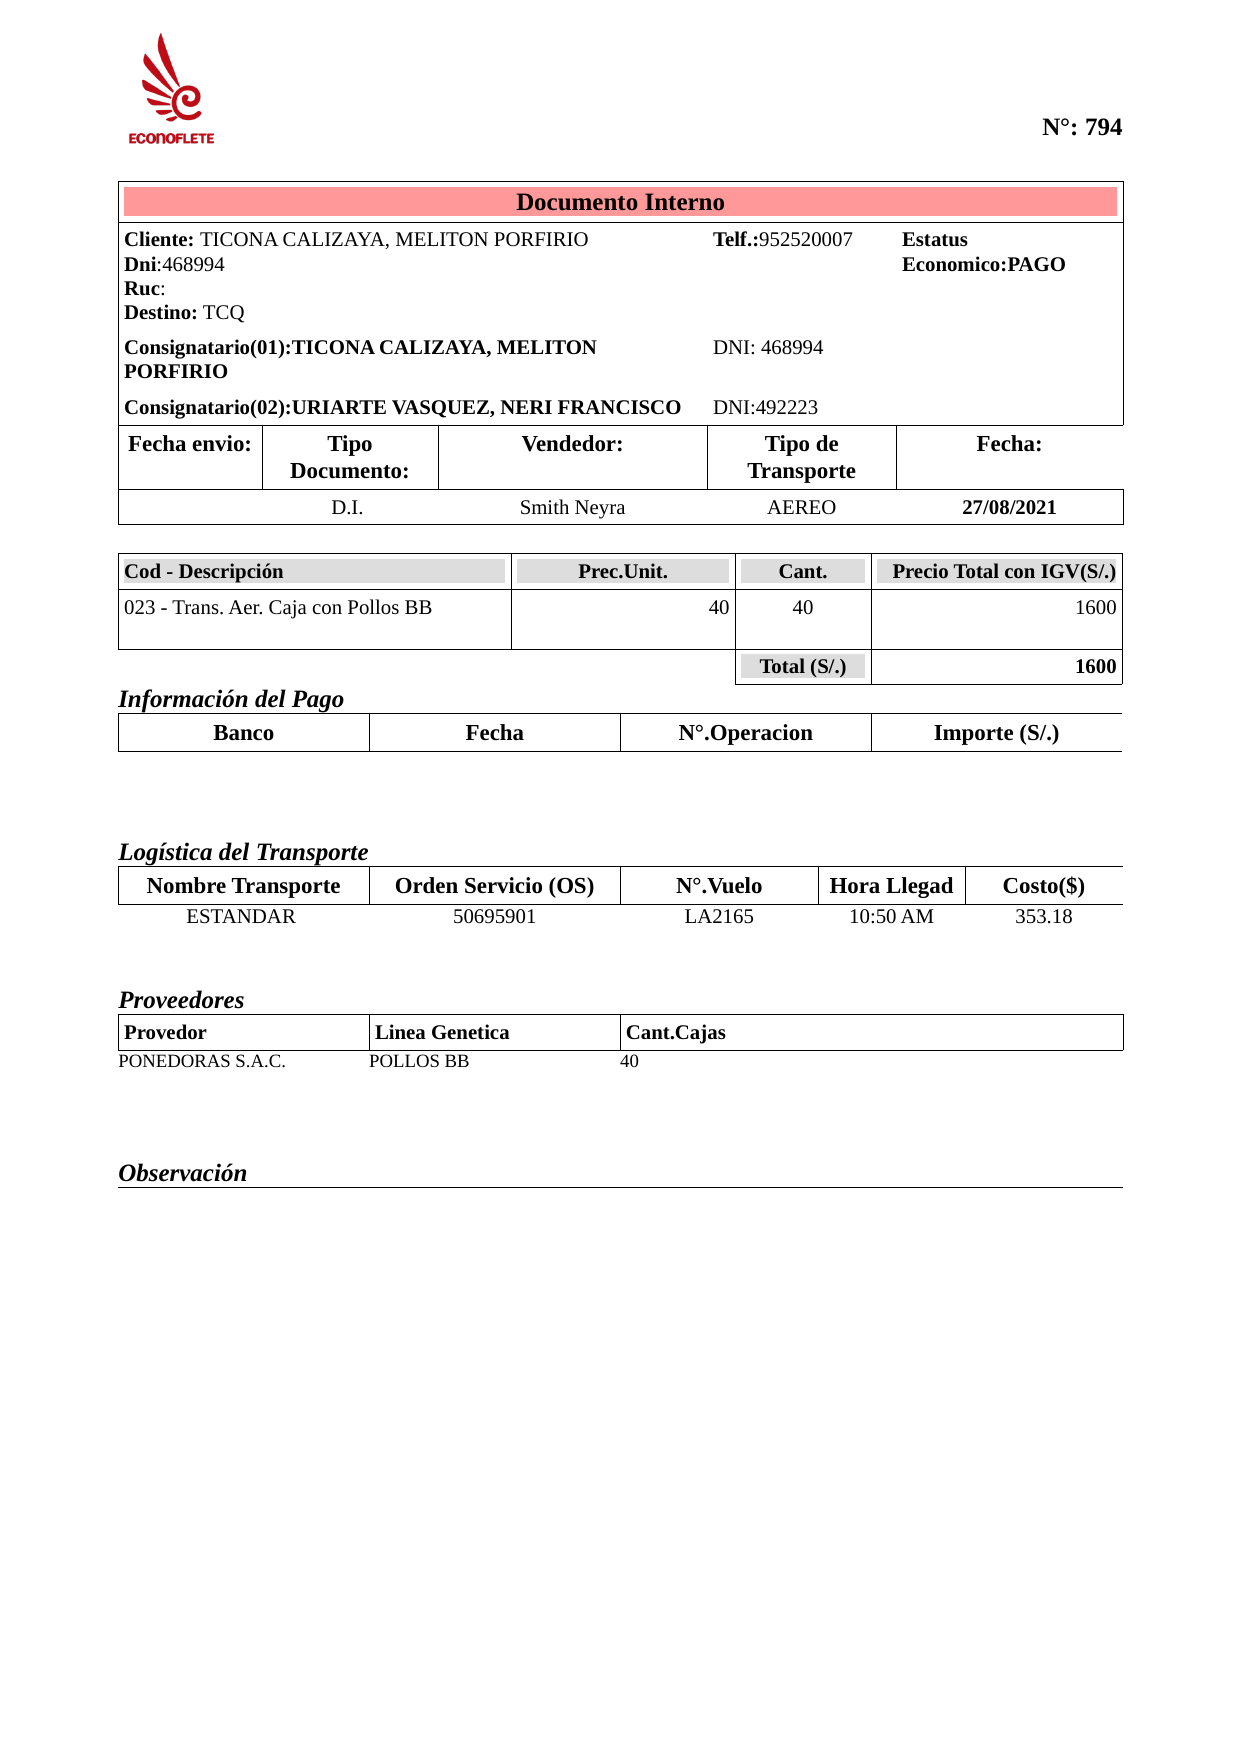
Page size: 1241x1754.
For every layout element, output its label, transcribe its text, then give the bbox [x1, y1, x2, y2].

text Proveedores [118, 986, 1122, 1014]
table_cell Cliente: TICONA CALIZAYA, MELITON PORFIRIO Dni:468994 Ruc: Destino: TCQ [119, 223, 707, 329]
table_cell Consignatario(01):TICONA CALIZAYA, MELITON PORFIRIO [119, 329, 707, 389]
table_header Cant.Cajas [621, 1015, 1123, 1050]
table_cell LA2165 [620, 905, 818, 928]
table_cell [620, 1115, 1123, 1136]
text Información del Pago [118, 684, 1122, 713]
table_cell [369, 1136, 620, 1158]
table_cell Telf.:952520007 [707, 223, 896, 329]
table_cell AEREO [707, 490, 896, 524]
picture [118, 32, 225, 144]
table_cell [118, 957, 369, 986]
table_header Cant. [736, 554, 871, 589]
table_cell [118, 1093, 369, 1115]
table_header Importe (S/.) [872, 714, 1122, 751]
table_cell Fecha: [897, 426, 1123, 489]
table_cell [965, 957, 1123, 986]
table_cell [118, 928, 369, 957]
table_cell Total (S/.) [736, 650, 871, 684]
table_cell [369, 1093, 620, 1115]
table_cell [620, 928, 818, 957]
table_cell [871, 780, 1122, 808]
table_cell [369, 957, 620, 986]
table_cell [620, 809, 871, 837]
table_cell 10:50 AM [818, 905, 965, 928]
table_cell DNI:492223 [707, 389, 1123, 424]
text Logística del Transporte [118, 837, 1122, 866]
table_cell [369, 928, 620, 957]
table_cell [871, 809, 1122, 837]
table_cell [118, 1072, 369, 1093]
table_cell POLLOS BB [369, 1051, 620, 1072]
table_cell Tipo de Transporte [708, 426, 896, 489]
table_cell Vendedor: [439, 426, 707, 489]
table_cell [369, 809, 620, 837]
table_cell Consignatario(02):URIARTE VASQUEZ, NERI FRANCISCO [119, 389, 707, 424]
table_cell 1600 [872, 650, 1122, 684]
table_header N°.Vuelo [621, 867, 818, 904]
table_cell [818, 928, 965, 957]
table_cell [369, 752, 620, 780]
table_cell [369, 1115, 620, 1136]
table_cell [118, 1136, 369, 1158]
table_cell [119, 490, 262, 524]
table_cell 27/08/2021 [896, 490, 1123, 524]
table_header Provedor [119, 1015, 369, 1050]
table_header Costo($) [966, 867, 1123, 904]
table_cell 40 [736, 590, 871, 648]
table_cell [620, 1093, 1123, 1115]
table_header Precio Total con IGV(S/.) [872, 554, 1122, 589]
table_cell DNI: 468994 [707, 329, 1123, 389]
table_cell [965, 928, 1123, 957]
table_cell [818, 957, 965, 986]
table_header Linea Genetica [370, 1015, 620, 1050]
table_cell 1600 [872, 590, 1122, 648]
table_cell [369, 780, 620, 808]
table_cell [369, 1072, 620, 1093]
table_header Orden Servicio (OS) [370, 867, 620, 904]
table_cell [871, 752, 1122, 780]
table_cell ESTANDAR [118, 905, 369, 928]
table_cell Estatus Economico:PAGO [896, 223, 1123, 329]
table_header [118, 1188, 1123, 1211]
table_header Banco [119, 714, 369, 751]
table_header N°.Operacion [621, 714, 871, 751]
table_cell [620, 957, 818, 986]
table_header Hora Llegad [819, 867, 965, 904]
table_cell [511, 650, 735, 684]
table_cell [118, 809, 369, 837]
table_header Fecha [370, 714, 620, 751]
table_cell [118, 752, 369, 780]
table_cell Fecha envio: [119, 426, 262, 489]
table_cell 353.18 [965, 905, 1123, 928]
table_cell [118, 650, 511, 684]
table_header Nombre Transporte [119, 867, 369, 904]
table_cell [620, 752, 871, 780]
table_header Prec.Unit. [512, 554, 735, 589]
table_cell 023 - Trans. Aer. Caja con Pollos BB [119, 590, 511, 648]
table_cell [118, 1115, 369, 1136]
table_cell [620, 1136, 1123, 1158]
table_cell D.I. [262, 490, 438, 524]
table_cell [620, 780, 871, 808]
table_cell 40 [512, 590, 735, 648]
table_header Documento Interno [119, 182, 1123, 222]
table_cell [620, 1072, 1123, 1093]
table_cell 50695901 [369, 905, 620, 928]
table_cell [118, 780, 369, 808]
table_cell Smith Neyra [438, 490, 707, 524]
table_cell Tipo Documento: [263, 426, 438, 489]
table_header Cod - Descripción [119, 554, 511, 589]
text Observación [118, 1158, 1122, 1187]
table_cell PONEDORAS S.A.C. [118, 1051, 369, 1072]
table_cell 40 [620, 1051, 1123, 1072]
